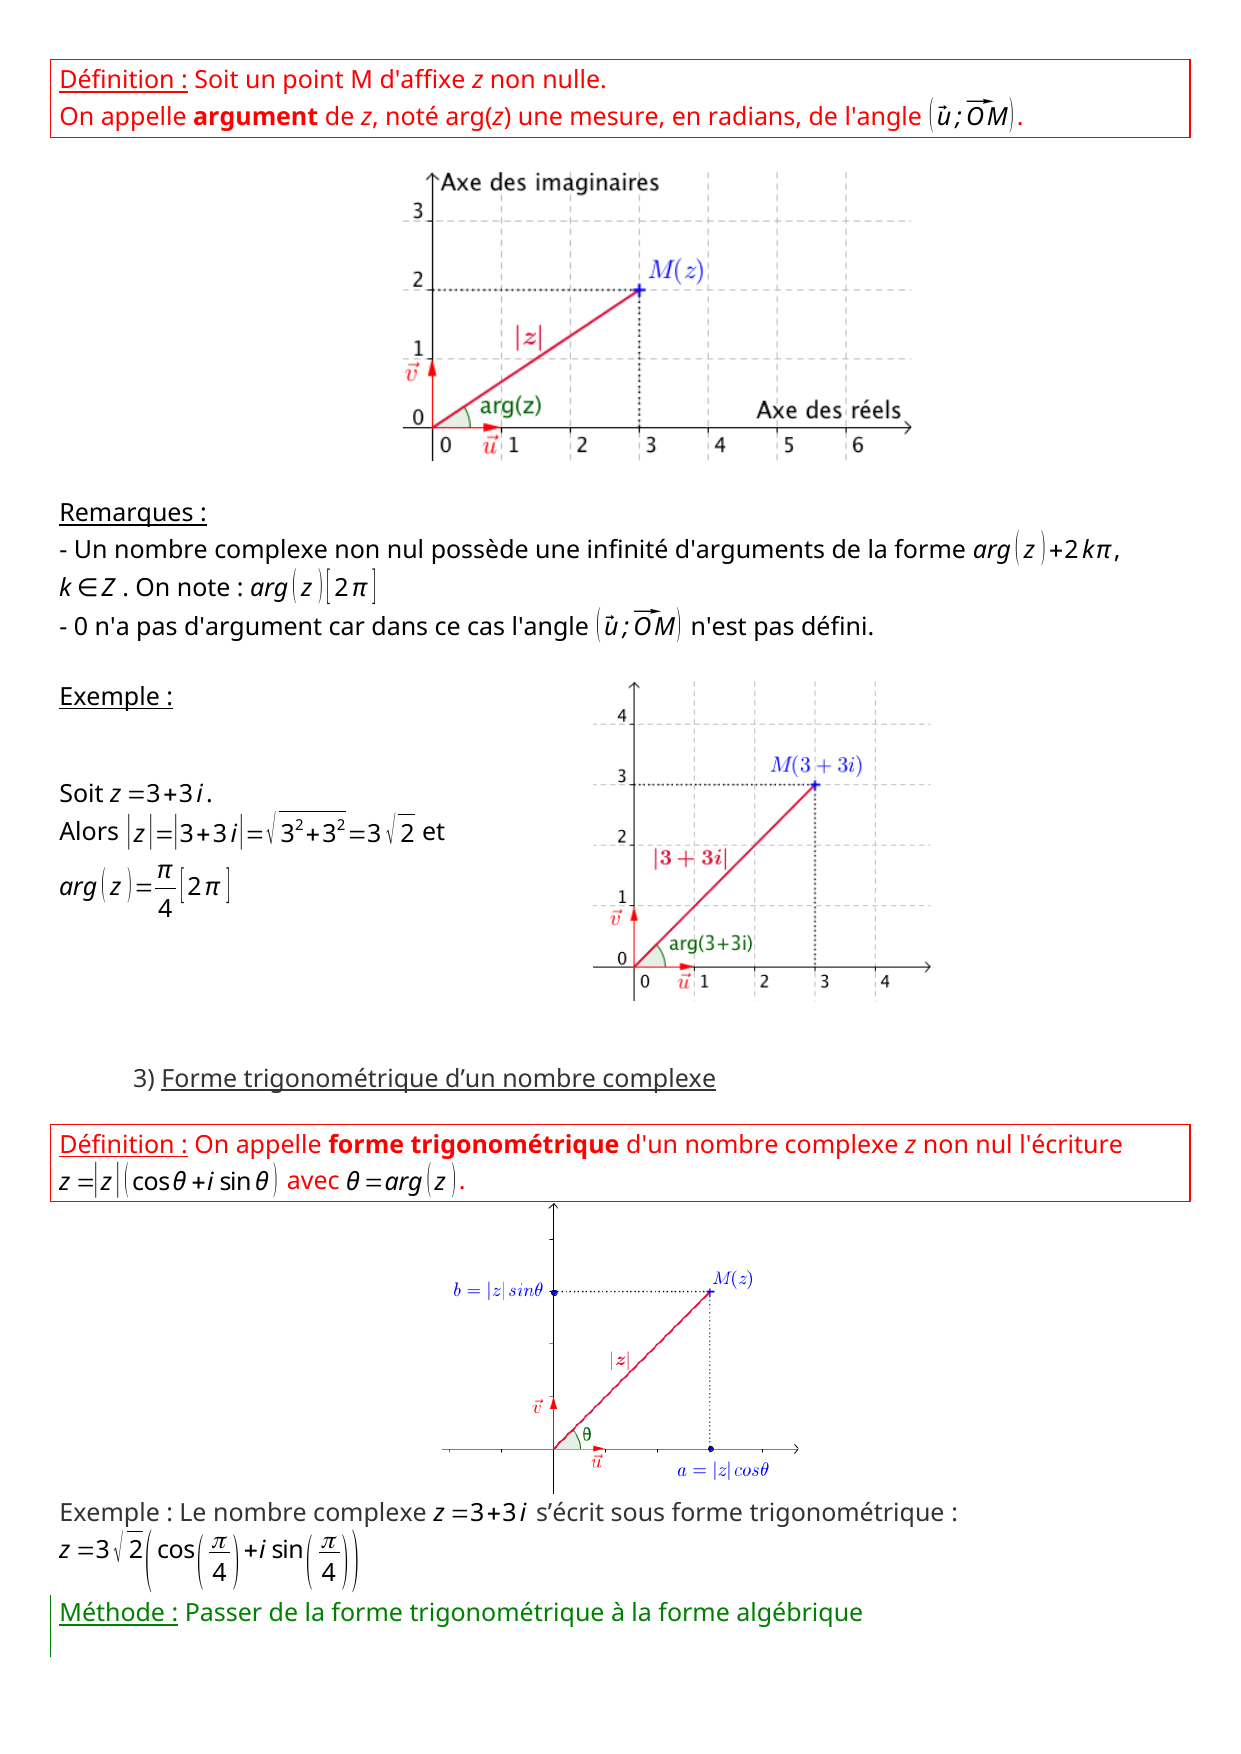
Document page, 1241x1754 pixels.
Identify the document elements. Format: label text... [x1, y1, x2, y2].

text Définition : Soit un point M d'affixe z non nulle. [51, 60, 1189, 93]
text Alors et [59, 810, 593, 851]
picture [402, 172, 912, 461]
text Méthode : Passer de la forme trigonométrique à la forme algébrique [59, 1595, 1181, 1629]
picture [593, 681, 931, 1001]
text 3) Forme trigonométrique d’un nombre complexe [59, 1061, 1181, 1095]
text - Un nombre complexe non nul possède une infinité d'arguments de la forme , . On note : [59, 529, 1181, 606]
picture [441, 1202, 799, 1494]
text Remarques : [59, 495, 1181, 529]
text Exemple : [59, 679, 1181, 713]
text - 0 n'a pas d'argument car dans ce cas l'angle n'est pas défini. [59, 606, 1181, 645]
text Exemple : Le nombre complexe s’écrit sous forme trigonométrique : [59, 1494, 1181, 1529]
text Soit . [59, 776, 593, 810]
text Définition : On appelle forme trigonométrique d'un nombre complexe z non nul l'écriture avec . [51, 1125, 1189, 1201]
text [931, 810, 1181, 851]
text On appelle argument de z, noté arg(z) une mesure, en radians, de l'angle . [51, 93, 1189, 137]
text [931, 776, 1181, 810]
